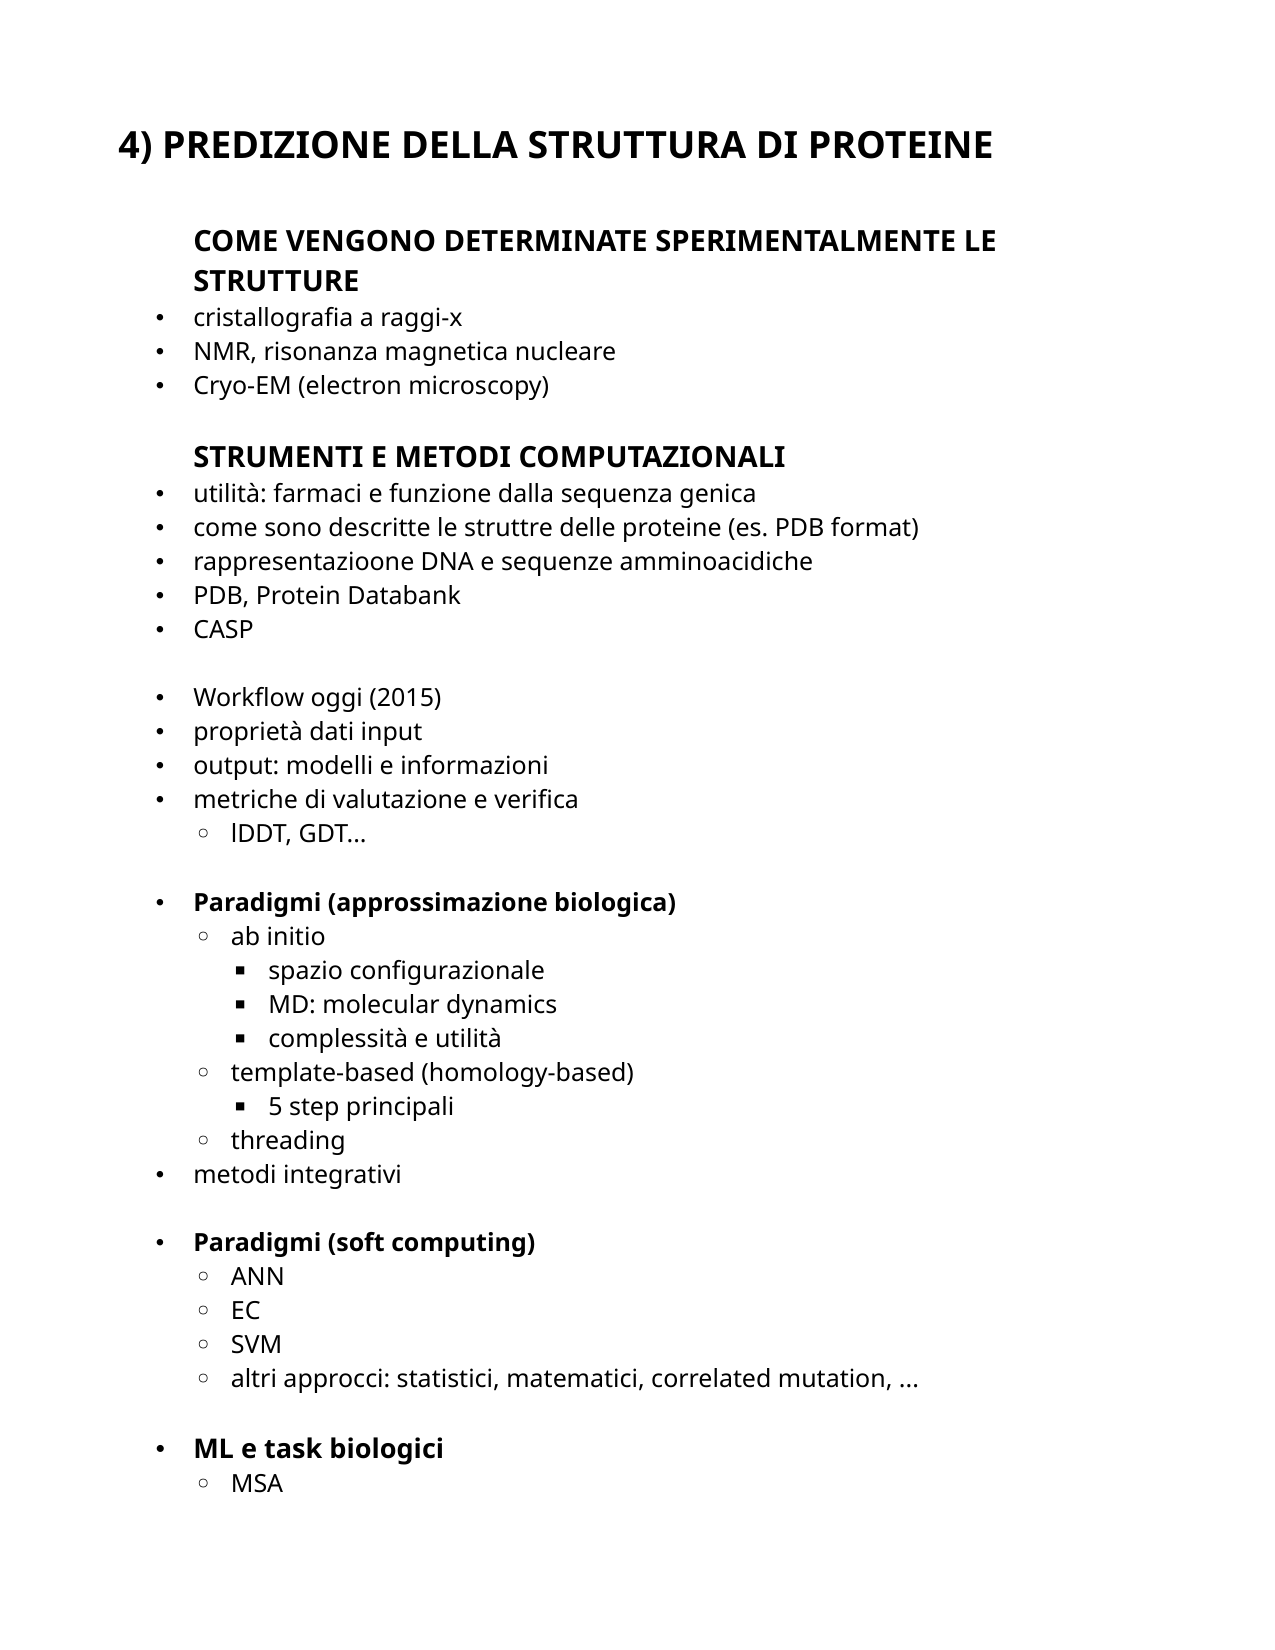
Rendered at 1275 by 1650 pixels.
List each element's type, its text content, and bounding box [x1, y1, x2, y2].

list rappresentazioone DNA e sequenze amminoacidiche [156, 544, 1157, 578]
list MSA [193, 1466, 1157, 1500]
list MD: molecular dynamics [231, 986, 1157, 1021]
list Cryo-EM (electron microscopy) [156, 368, 1157, 402]
list cristallografia a raggi-x [156, 299, 1157, 334]
list CASP [156, 612, 1157, 646]
list spazio configurazionale [231, 952, 1157, 986]
list metodi integrativi [156, 1157, 1157, 1191]
list complessità e utilità [231, 1021, 1157, 1054]
list ANN [193, 1259, 1157, 1293]
list 5 step principali [231, 1089, 1157, 1123]
list Paradigmi (approssimazione biologica) [156, 884, 1157, 918]
list altri approcci: statistici, matematici, correlated mutation, ... [193, 1361, 1157, 1395]
list proprietà dati input [156, 714, 1157, 748]
list output: modelli e informazioni [156, 748, 1157, 782]
list NMR, risonanza magnetica nucleare [156, 334, 1157, 368]
list PDB, Protein Databank [156, 578, 1157, 612]
list EC [193, 1293, 1157, 1327]
list lDDT, GDT... [193, 816, 1157, 850]
list metriche di valutazione e verifica [156, 782, 1157, 816]
text 4) PREDIZIONE DELLA STRUTTURA DI PROTEINE [118, 118, 1157, 220]
list threading [193, 1123, 1157, 1157]
list Workflow oggi (2015) [156, 680, 1157, 714]
list STRUMENTI E METODI COMPUTAZIONALI [156, 436, 1157, 476]
list ML e task biologici [156, 1429, 1157, 1466]
list Paradigmi (soft computing) [156, 1225, 1157, 1259]
list template-based (homology-based) [193, 1054, 1157, 1089]
list utilità: farmaci e funzione dalla sequenza genica [156, 476, 1157, 509]
list ab initio [193, 918, 1157, 952]
list COME VENGONO DETERMINATE SPERIMENTALMENTE LE STRUTTURE [156, 220, 1157, 299]
list SVM [193, 1327, 1157, 1361]
list come sono descritte le struttre delle proteine (es. PDB format) [156, 509, 1157, 544]
